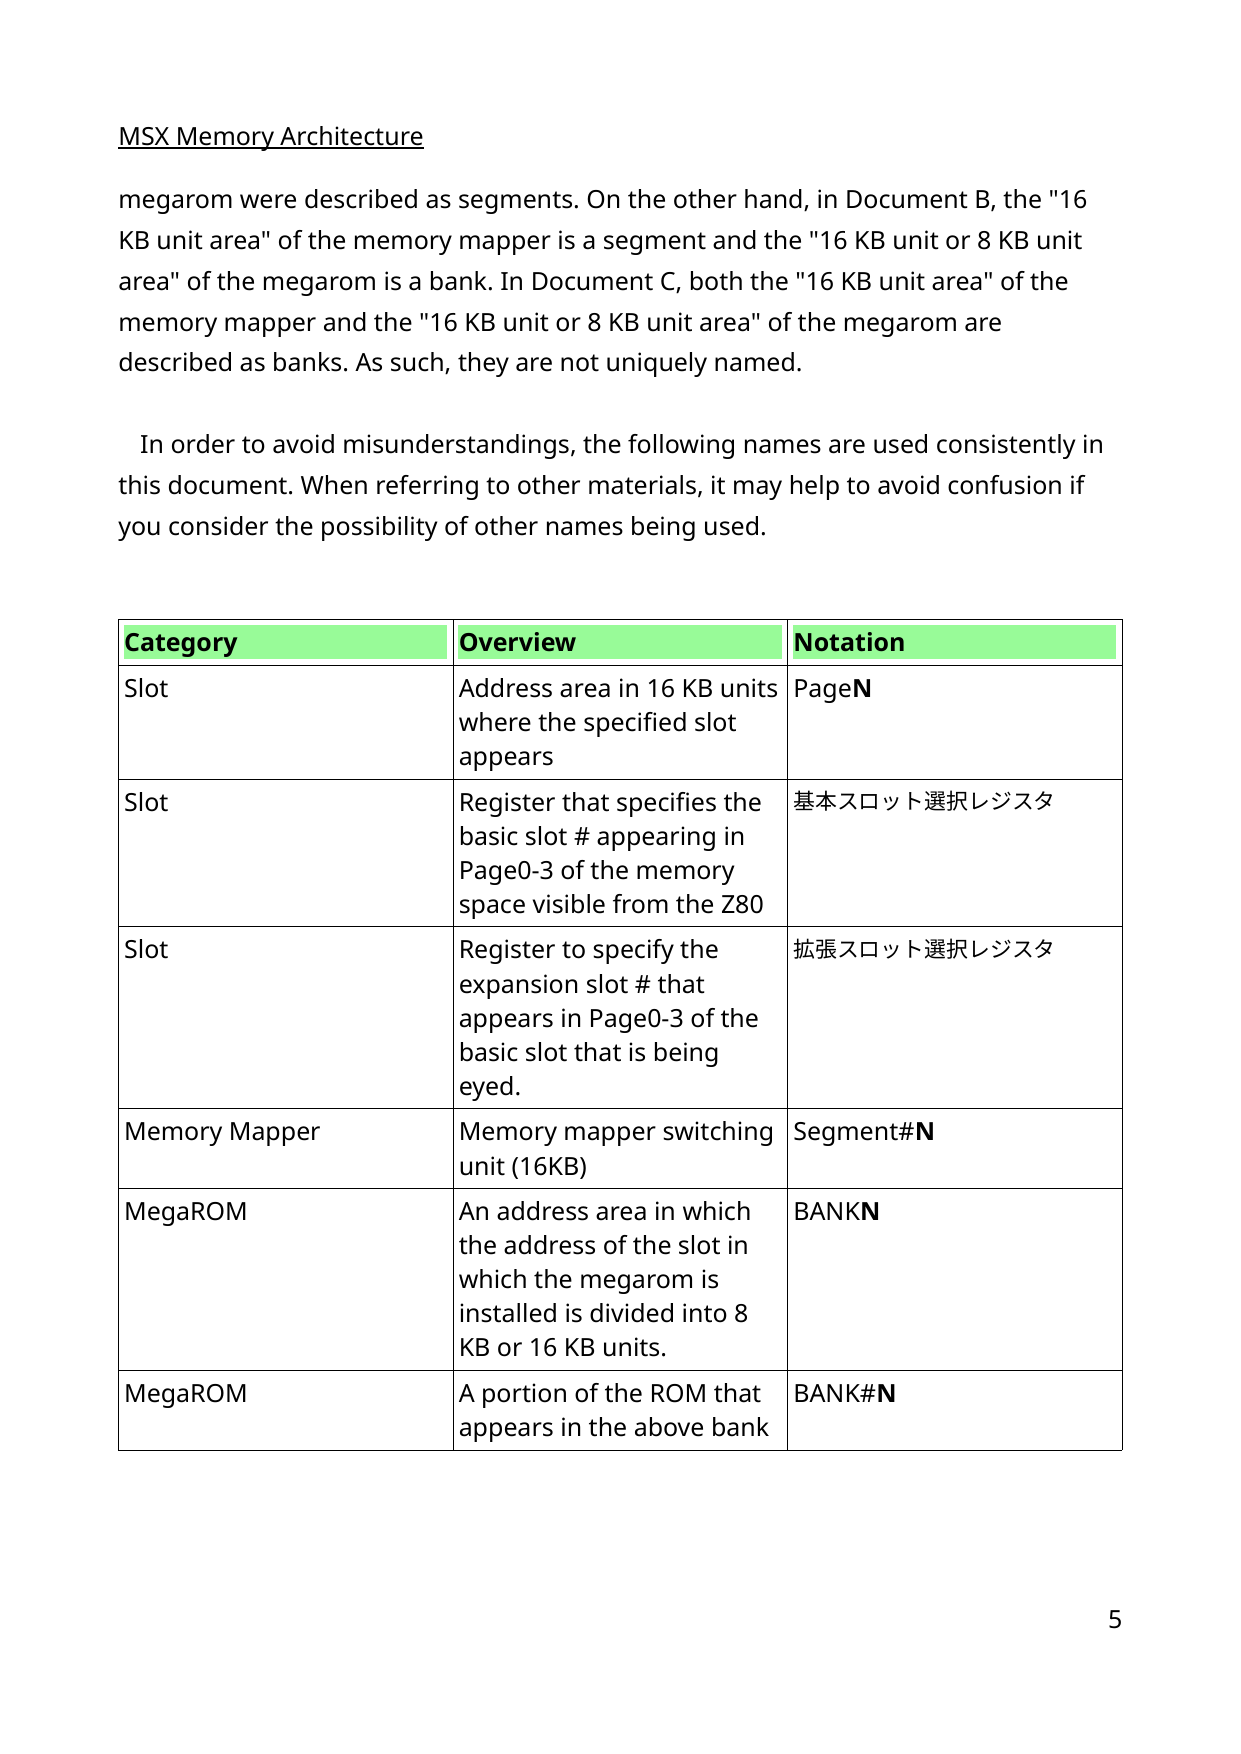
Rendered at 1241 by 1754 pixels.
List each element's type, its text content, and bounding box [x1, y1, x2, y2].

table_cell BANKN [788, 1189, 1122, 1370]
table_cell Register that specifies the basic slot # appearing in Page0-3 of the memory space visible from the Z80 [454, 780, 787, 926]
table_cell Slot [119, 780, 453, 926]
table_cell Register to specify the expansion slot # that appears in Page0-3 of the basic slot that is being eyed. [454, 927, 787, 1108]
table_cell MegaROM [119, 1371, 453, 1449]
text megarom were described as segments. On the other hand, in Document B, the "16 KB unit area" of the memory mapper is a segment and the "16 KB unit or 8 KB unit area" of the megarom is a bank. In Document C, both the "16 KB unit area" of the memory mapper and the "16 KB unit or 8 KB unit area" of the megarom are described as banks. As such, they are not uniquely named. In order to avoid misunderstandings, the following names are used consistently in this document. When referring to other materials, it may help to avoid confusion if you consider the possibility of other names being used. [118, 182, 1122, 542]
table_cell An address area in which the address of the slot in which the megarom is installed is divided into 8 KB or 16 KB units. [454, 1189, 787, 1370]
table_cell Memory Mapper [119, 1109, 453, 1188]
table_cell Address area in 16 KB units where the specified slot appears [454, 666, 787, 778]
table_cell A portion of the ROM that appears in the above bank [454, 1371, 787, 1449]
table_header Overview [454, 620, 787, 665]
table_cell 基本スロット選択レジスタ [788, 780, 1122, 926]
table_cell 拡張スロット選択レジスタ [788, 927, 1122, 1108]
table_cell Slot [119, 927, 453, 1108]
table_header Category [119, 620, 453, 665]
table_header Notation [788, 620, 1122, 665]
table_cell Memory mapper switching unit (16KB) [454, 1109, 787, 1188]
table_cell Segment#N [788, 1109, 1122, 1188]
table_cell BANK#N [788, 1371, 1122, 1449]
table_cell Slot [119, 666, 453, 778]
table_cell PageN [788, 666, 1122, 778]
table_cell MegaROM [119, 1189, 453, 1370]
